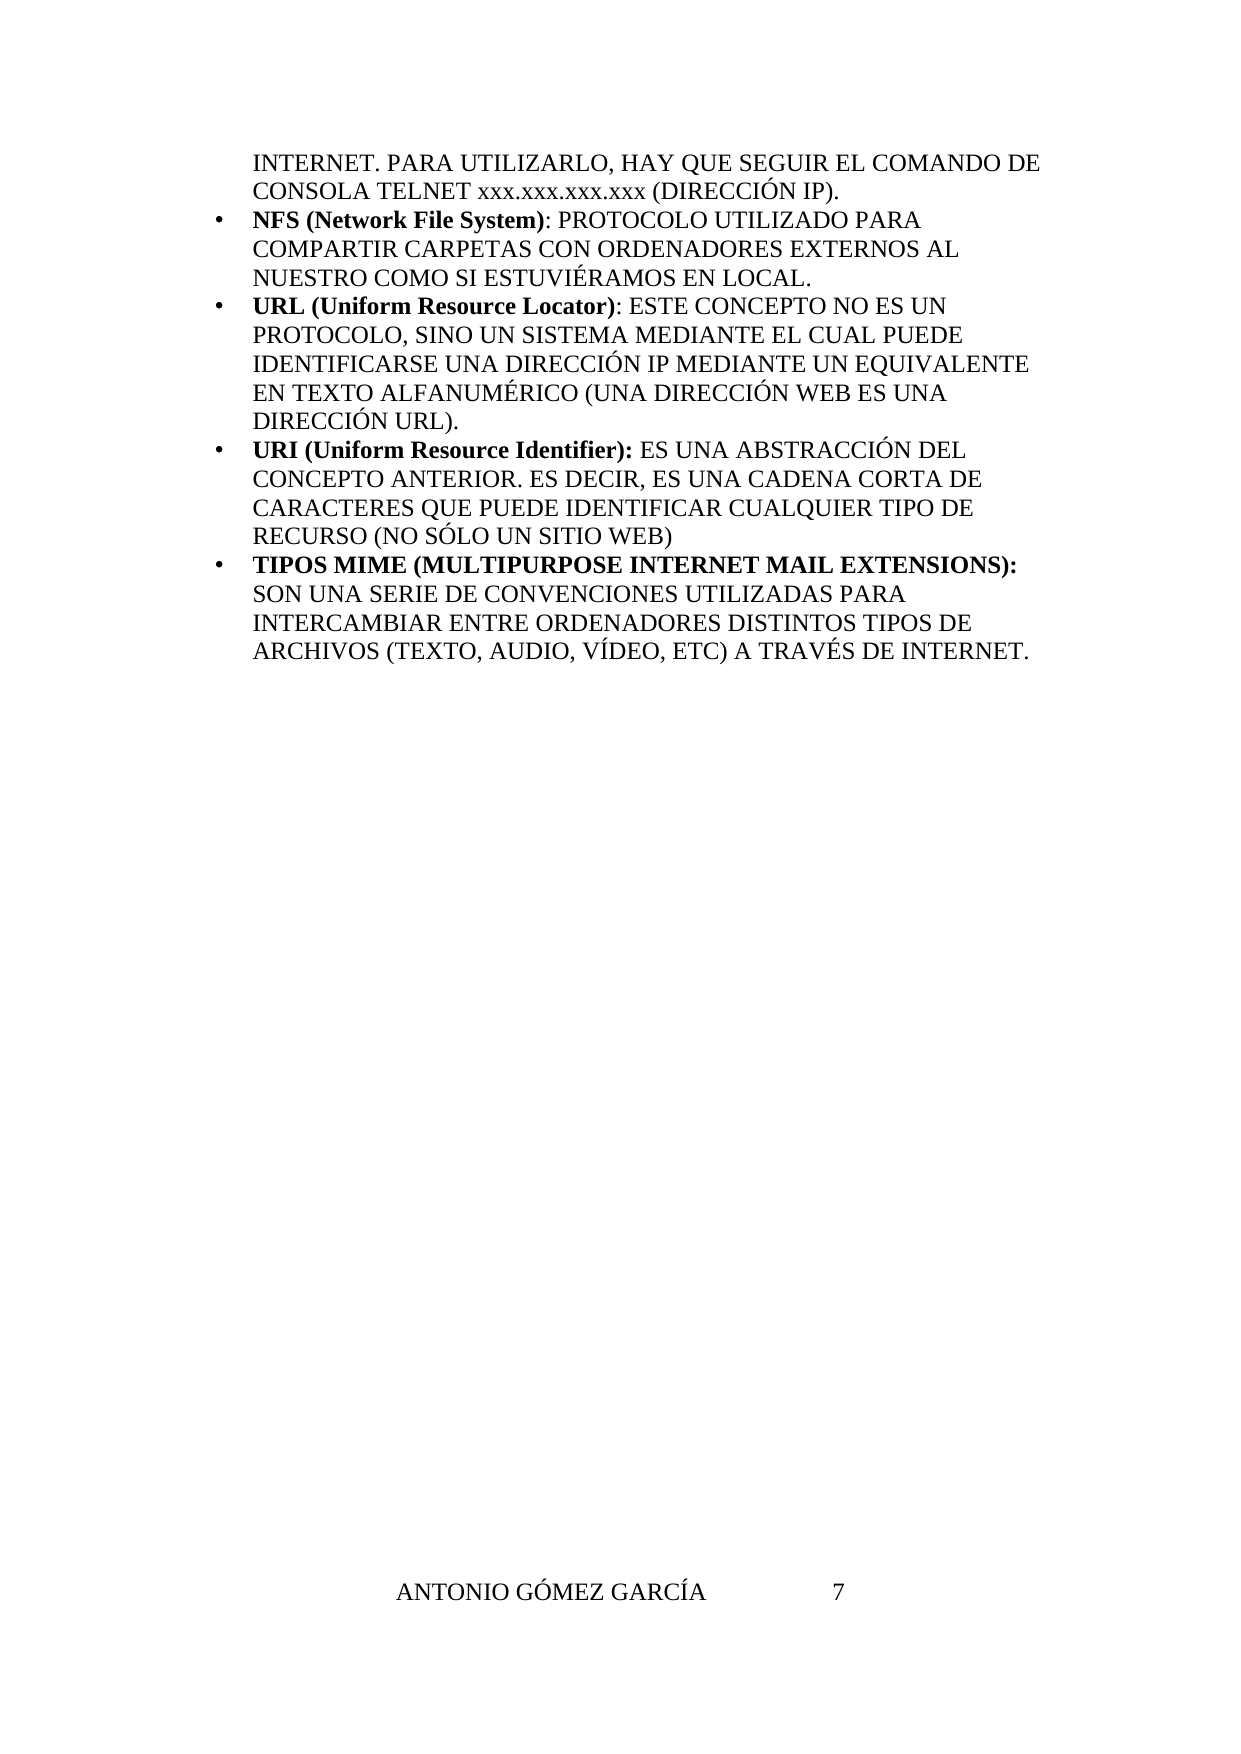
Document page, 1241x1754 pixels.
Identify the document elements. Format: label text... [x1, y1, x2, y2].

list URL (Uniform Resource Locator): ESTE CONCEPTO NO ES UN PROTOCOLO, SINO UN SISTEMA MEDIANTE EL CUAL PUEDE IDENTIFICARSE UNA DIRECCIÓN IP MEDIANTE UN EQUIVALENTE EN TEXTO ALFANUMÉRICO (UNA DIRECCIÓN WEB ES UNA DIRECCIÓN URL). [215, 291, 1063, 435]
list INTERNET. PARA UTILIZARLO, HAY QUE SEGUIR EL COMANDO DE CONSOLA TELNET xxx.xxx.xxx.xxx (DIRECCIÓN IP). [215, 148, 1063, 205]
list TIPOS MIME (MULTIPURPOSE INTERNET MAIL EXTENSIONS): SON UNA SERIE DE CONVENCIONES UTILIZADAS PARA INTERCAMBIAR ENTRE ORDENADORES DISTINTOS TIPOS DE ARCHIVOS (TEXTO, AUDIO, VÍDEO, ETC) A TRAVÉS DE INTERNET. [215, 550, 1063, 665]
list URI (Uniform Resource Identifier): ES UNA ABSTRACCIÓN DEL CONCEPTO ANTERIOR. ES DECIR, ES UNA CADENA CORTA DE CARACTERES QUE PUEDE IDENTIFICAR CUALQUIER TIPO DE RECURSO (NO SÓLO UN SITIO WEB) [215, 435, 1063, 550]
list NFS (Network File System): PROTOCOLO UTILIZADO PARA COMPARTIR CARPETAS CON ORDENADORES EXTERNOS AL NUESTRO COMO SI ESTUVIÉRAMOS EN LOCAL. [215, 205, 1063, 291]
